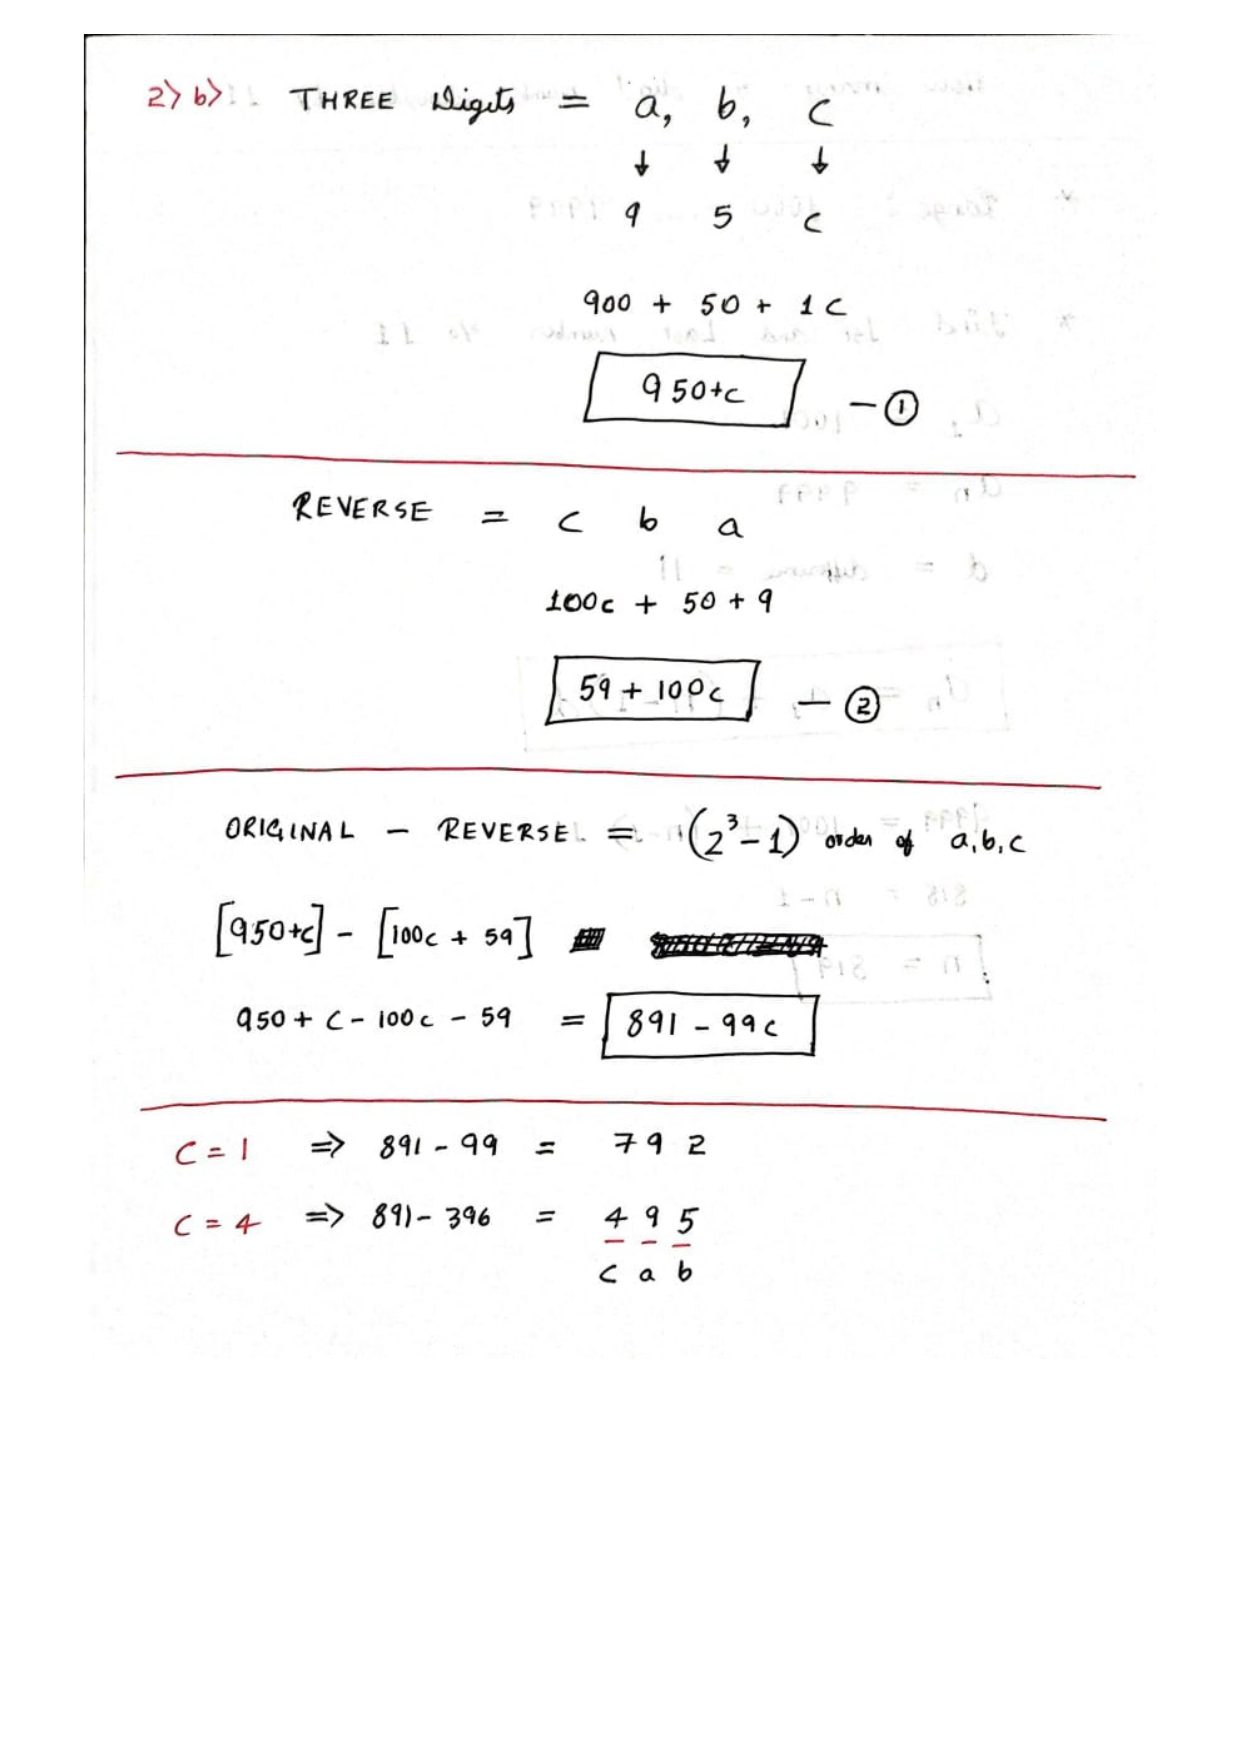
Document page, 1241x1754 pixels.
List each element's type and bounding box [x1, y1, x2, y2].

picture [83, 34, 1157, 1359]
